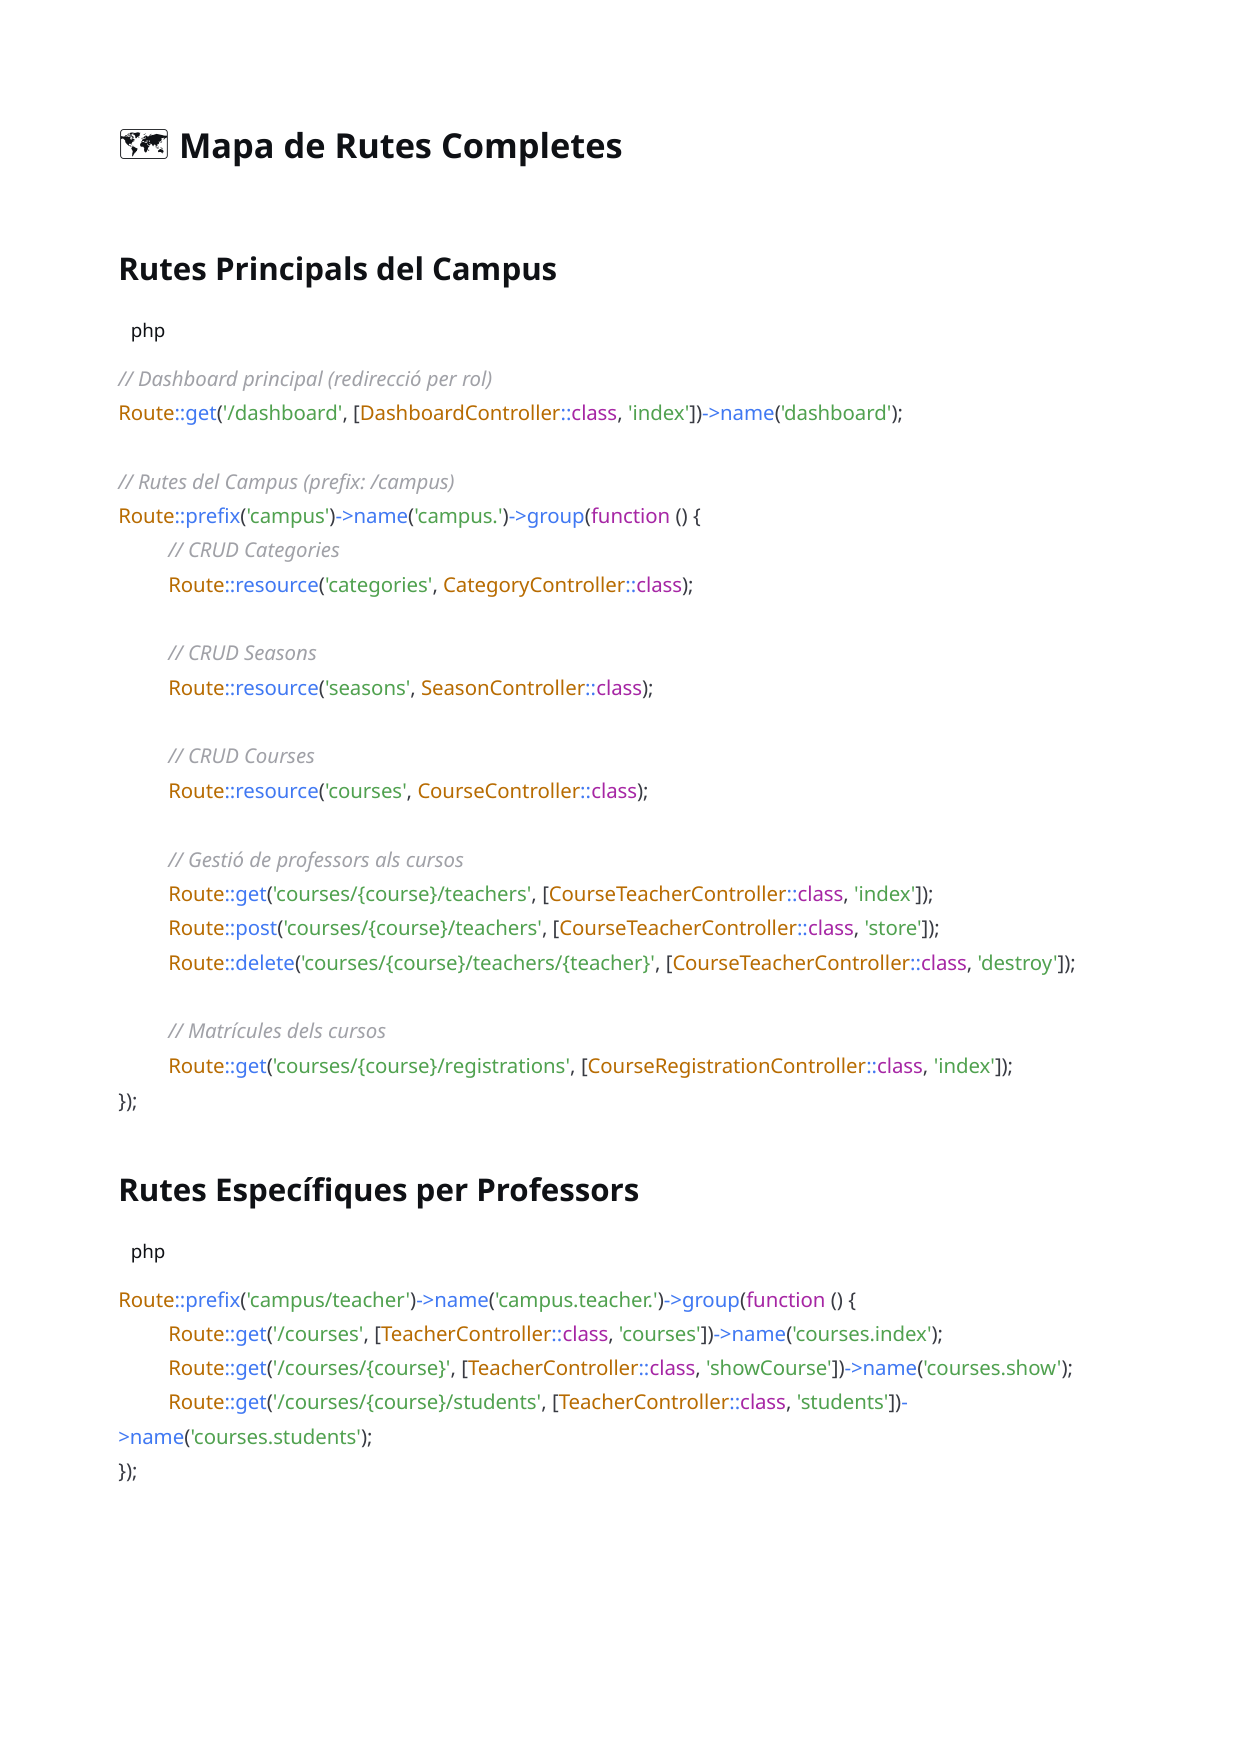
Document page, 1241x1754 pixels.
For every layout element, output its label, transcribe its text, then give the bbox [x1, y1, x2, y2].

text Route::delete('courses/{course}/teachers/{teacher}', [CourseTeacherController::class, 'destroy']); [118, 942, 1122, 976]
text Route::resource('categories', CategoryController::class); [118, 564, 1122, 598]
text Route::prefix('campus')->name('campus.')->group(function () { [118, 495, 1122, 529]
text // CRUD Courses [118, 736, 1122, 770]
text // Dashboard principal (redirecció per rol) [118, 358, 1122, 392]
text }); [118, 1450, 1122, 1485]
text // CRUD Seasons [118, 633, 1122, 667]
subtitle Rutes Principals del Campus [118, 243, 1122, 290]
text // CRUD Categories [118, 529, 1122, 564]
text // Rutes del Campus (prefix: /campus) [118, 461, 1122, 495]
text Route::get('courses/{course}/registrations', [CourseRegistrationController::class, 'index']); [118, 1045, 1122, 1079]
text Route::prefix('campus/teacher')->name('campus.teacher.')->group(function () { [118, 1278, 1122, 1313]
text Route::get('/courses/{course}', [TeacherController::class, 'showCourse'])->name('courses.show'); [118, 1347, 1122, 1382]
text Route::get('courses/{course}/teachers', [CourseTeacherController::class, 'index']); [118, 873, 1122, 908]
text Route::get('/dashboard', [DashboardController::class, 'index'])->name('dashboard'); [118, 392, 1122, 426]
text // Matrícules dels cursos [118, 1011, 1122, 1045]
text Route::resource('courses', CourseController::class); [118, 770, 1122, 804]
text php [131, 315, 1122, 343]
subtitle 🗺️ Mapa de Rutes Completes [118, 118, 1122, 168]
text Route::get('/courses', [TeacherController::class, 'courses'])->name('courses.index'); [118, 1313, 1122, 1347]
text Route::post('courses/{course}/teachers', [CourseTeacherController::class, 'store']); [118, 908, 1122, 942]
text }); [118, 1079, 1122, 1114]
text Route::get('/courses/{course}/students', [TeacherController::class, 'students'])->name('courses.students'); [118, 1382, 1122, 1450]
subtitle Rutes Específiques per Professors [118, 1164, 1122, 1211]
text php [131, 1236, 1122, 1264]
text Route::resource('seasons', SeasonController::class); [118, 667, 1122, 701]
text // Gestió de professors als cursos [118, 839, 1122, 873]
